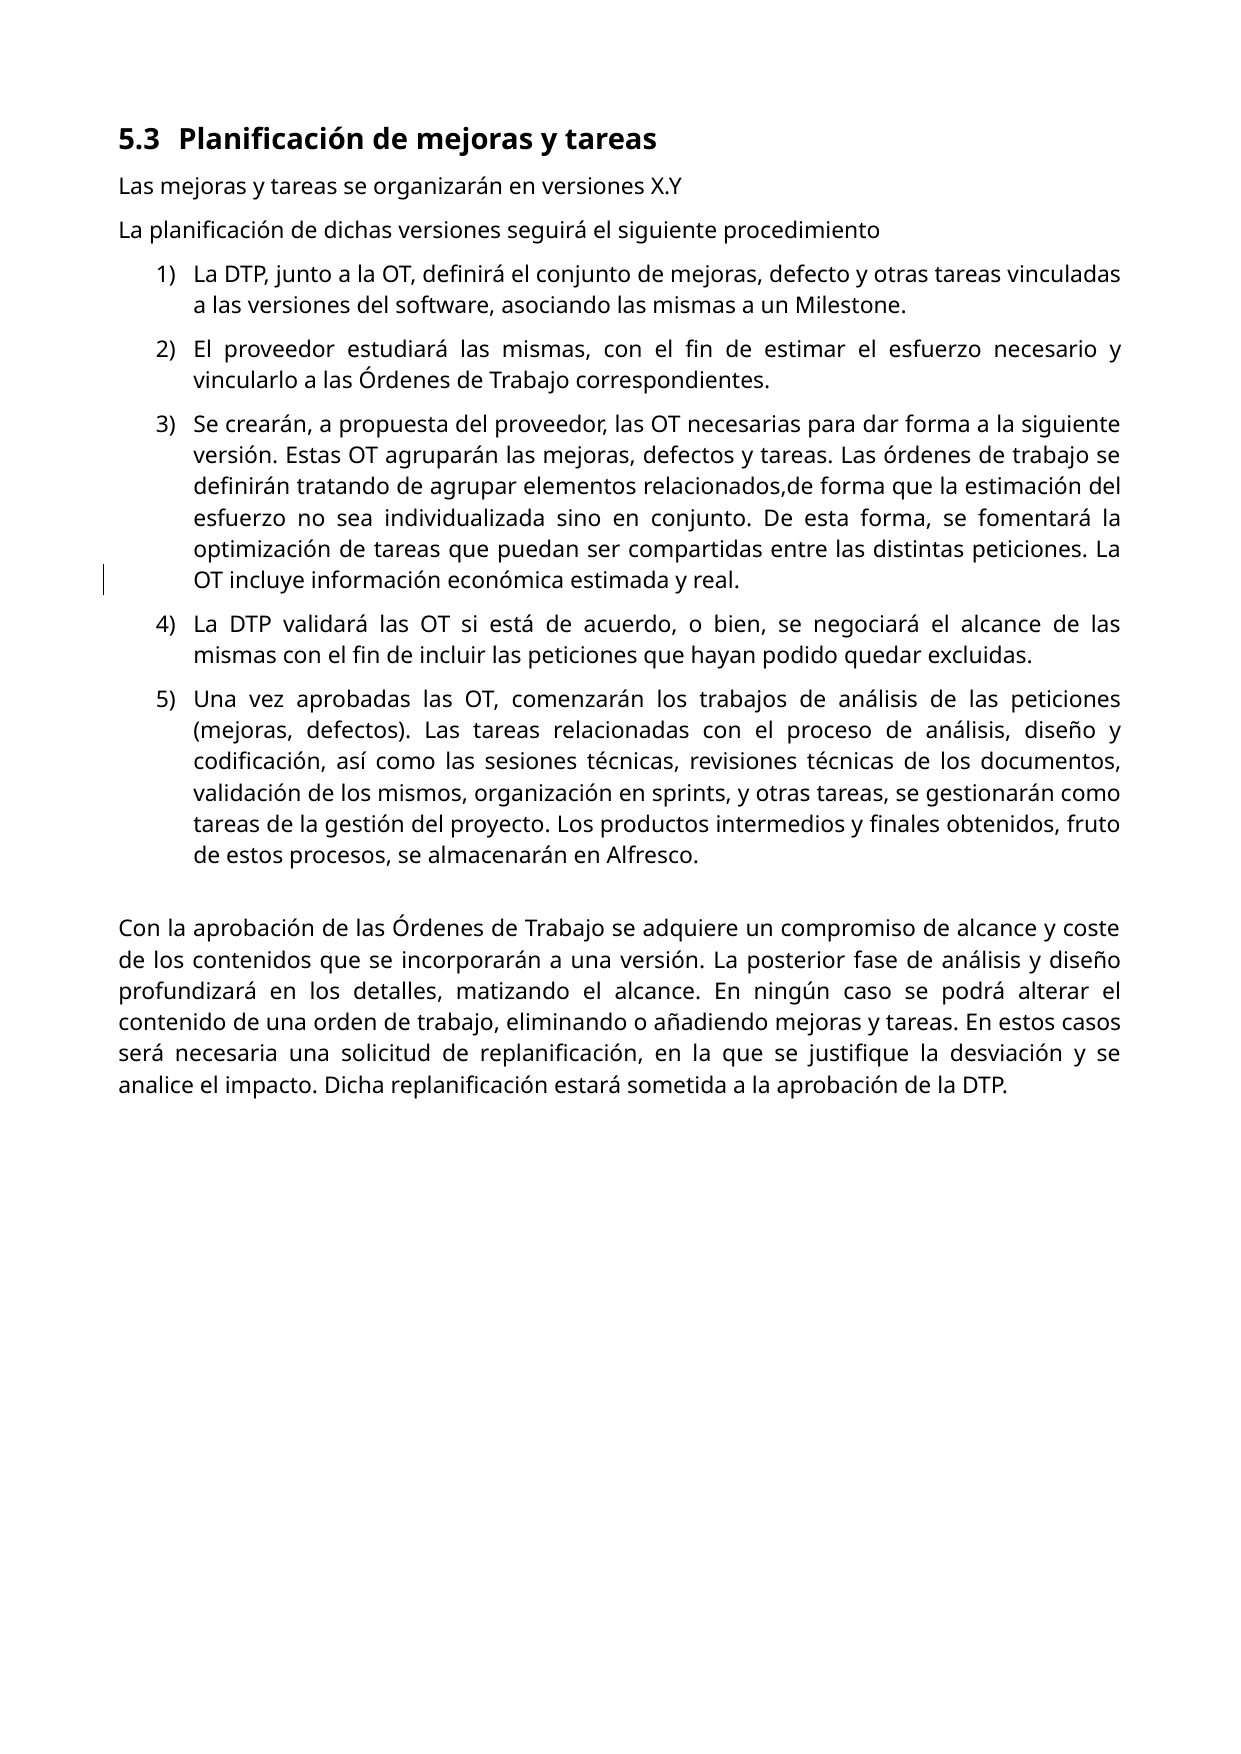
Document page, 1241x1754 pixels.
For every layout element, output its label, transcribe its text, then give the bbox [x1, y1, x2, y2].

text Las mejoras y tareas se organizarán en versiones X.Y [118, 170, 1122, 202]
text La planificación de dichas versiones seguirá el siguiente procedimiento [118, 214, 1122, 245]
list La DTP, junto a la OT, definirá el conjunto de mejoras, defecto y otras tareas vinculadas a las versiones del software, asociando las mismas a un Milestone. [156, 258, 1122, 320]
list El proveedor estudiará las mismas, con el fin de estimar el esfuerzo necesario y vincularlo a las Órdenes de Trabajo correspondientes. [156, 333, 1122, 395]
list Una vez aprobadas las OT, comenzarán los trabajos de análisis de las peticiones (mejoras, defectos). Las tareas relacionadas con el proceso de análisis, diseño y codificación, así como las sesiones técnicas, revisiones técnicas de los documentos, validación de los mismos, organización en sprints, y otras tareas, se gestionarán como tareas de la gestión del proyecto. Los productos intermedios y finales obtenidos, fruto de estos procesos, se almacenarán en Alfresco. [156, 683, 1122, 870]
subtitle Planificación de mejoras y tareas [118, 118, 1122, 158]
list Se crearán, a propuesta del proveedor, las OT necesarias para dar forma a la siguiente versión. Estas OT agruparán las mejoras, defectos y tareas. Las órdenes de trabajo se definirán tratando de agrupar elementos relacionados,de forma que la estimación del esfuerzo no sea individualizada sino en conjunto. De esta forma, se fomentará la optimización de tareas que puedan ser compartidas entre las distintas peticiones. La OT incluye información económica estimada y real. [156, 408, 1122, 595]
text Con la aprobación de las Órdenes de Trabajo se adquiere un compromiso de alcance y coste de los contenidos que se incorporarán a una versión. La posterior fase de análisis y diseño profundizará en los detalles, matizando el alcance. En ningún caso se podrá alterar el contenido de una orden de trabajo, eliminando o añadiendo mejoras y tareas. En estos casos será necesaria una solicitud de replanificación, en la que se justifique la desviación y se analice el impacto. Dicha replanificación estará sometida a la aprobación de la DTP. [118, 912, 1122, 1100]
list La DTP validará las OT si está de acuerdo, o bien, se negociará el alcance de las mismas con el fin de incluir las peticiones que hayan podido quedar excluidas. [156, 608, 1122, 670]
